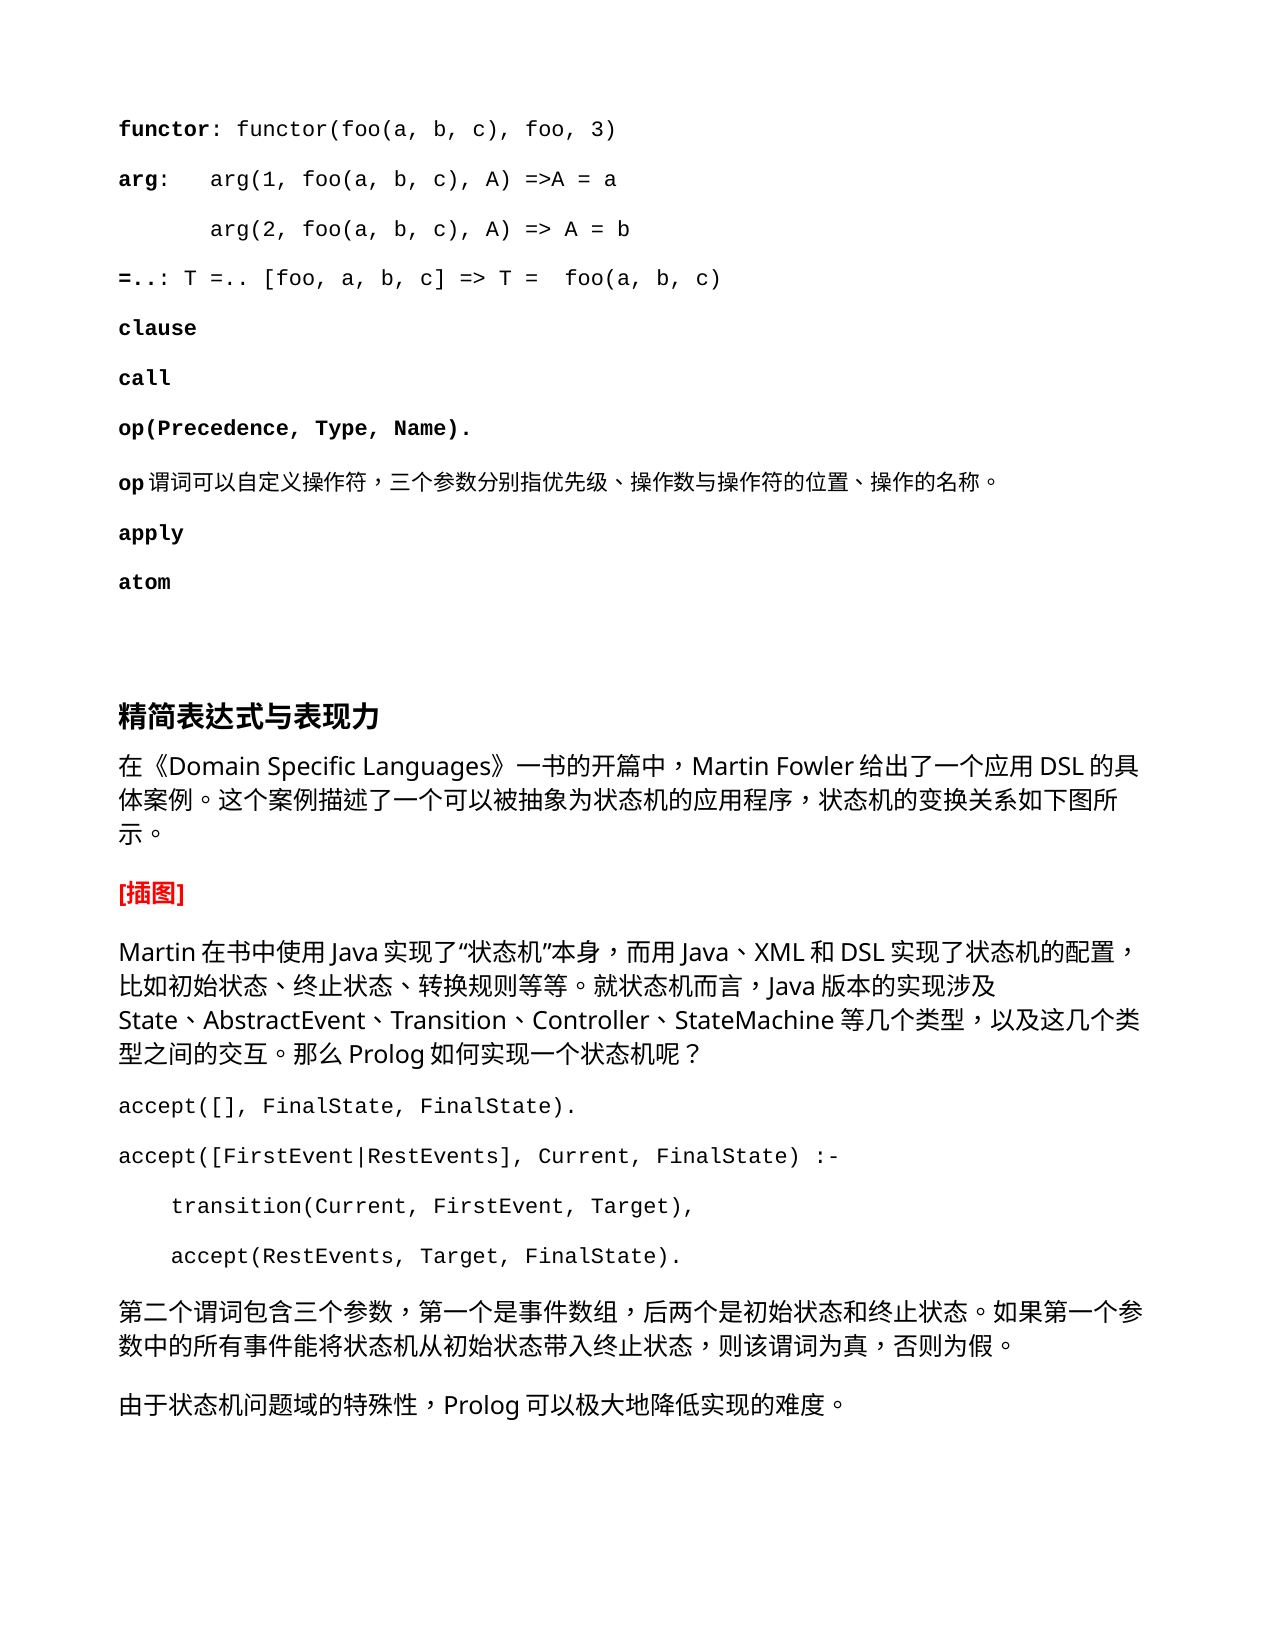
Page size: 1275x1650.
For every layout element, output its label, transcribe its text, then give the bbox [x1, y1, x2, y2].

text accept([], FinalState, FinalState). [118, 1096, 1157, 1121]
text accept([FirstEvent|RestEvents], Current, FinalState) :- [118, 1146, 1157, 1170]
text Martin在书中使用Java实现了“状态机”本身，而用Java、XML和DSL实现了状态机的配置，比如初始状态、终止状态、转换规则等等。就状态机而言，Java版本的实现涉及State、AbstractEvent、Transition、Controller、StateMachine等几个类型，以及这几个类型之间的交互。那么Prolog如何实现一个状态机呢？ [118, 934, 1157, 1071]
text arg: arg(1, foo(a, b, c), A) =>A = a [118, 168, 1157, 193]
text clause [118, 317, 1157, 342]
text call [118, 367, 1157, 392]
text 由于状态机问题域的特殊性，Prolog可以极大地降低实现的难度。 [118, 1388, 1157, 1422]
text functor: functor(foo(a, b, c), foo, 3) [118, 118, 1157, 143]
text op谓词可以自定义操作符，三个参数分别指优先级、操作数与操作符的位置、操作的名称。 [118, 467, 1157, 497]
text 第二个谓词包含三个参数，第一个是事件数组，后两个是初始状态和终止状态。如果第一个参数中的所有事件能将状态机从初始状态带入终止状态，则该谓词为真，否则为假。 [118, 1295, 1157, 1363]
text arg(2, foo(a, b, c), A) => A = b [118, 218, 1157, 242]
text =..: T =.. [foo, a, b, c] => T = foo(a, b, c) [118, 267, 1157, 292]
text [插图] [118, 875, 1157, 909]
text apply [118, 522, 1157, 546]
text transition(Current, FirstEvent, Target), [118, 1195, 1157, 1220]
text accept(RestEvents, Target, FinalState). [118, 1245, 1157, 1270]
text 在《Domain Specific Languages》一书的开篇中，Martin Fowler给出了一个应用DSL的具体案例。这个案例描述了一个可以被抽象为状态机的应用程序，状态机的变换关系如下图所示。 [118, 748, 1157, 850]
text atom [118, 571, 1157, 596]
subtitle 精简表达式与表现力 [118, 696, 1157, 736]
text op(Precedence, Type, Name). [118, 417, 1157, 442]
